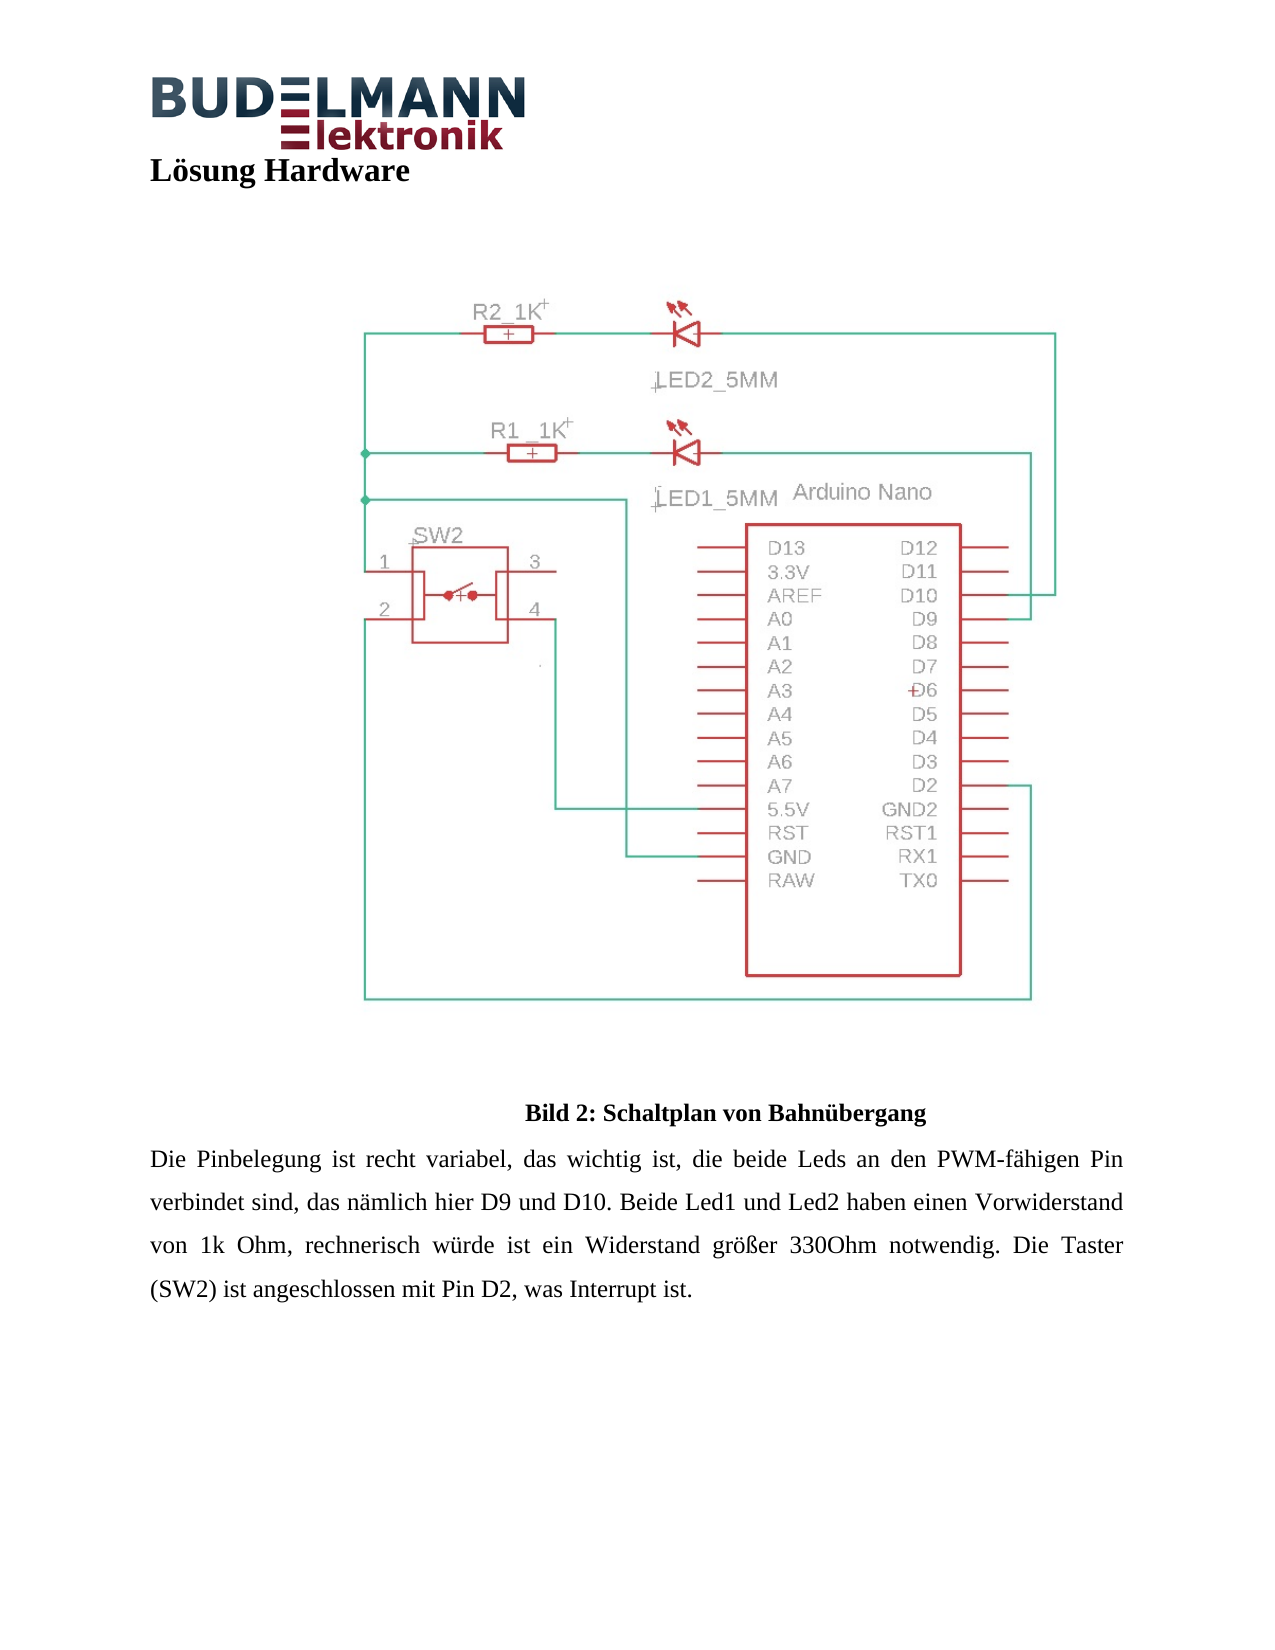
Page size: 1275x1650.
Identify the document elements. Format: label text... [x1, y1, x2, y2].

text Lösung Hardware [150, 150, 1125, 188]
text Die Pinbelegung ist recht variabel, das wichtig ist, die beide Leds an den PWM-fähigen Pin verbindet sind, das nämlich hier D9 und D10. Beide Led1 und Led2 haben einen Vorwiderstand von 1k Ohm, rechnerisch würde ist ein Widerstand größer 330Ohm notwendig. Die Taster (SW2) ist angeschlossen mit Pin D2, was Interrupt ist. [150, 1144, 1125, 1302]
text Bild 2: Schaltplan von Bahnübergang [450, 1098, 1125, 1127]
